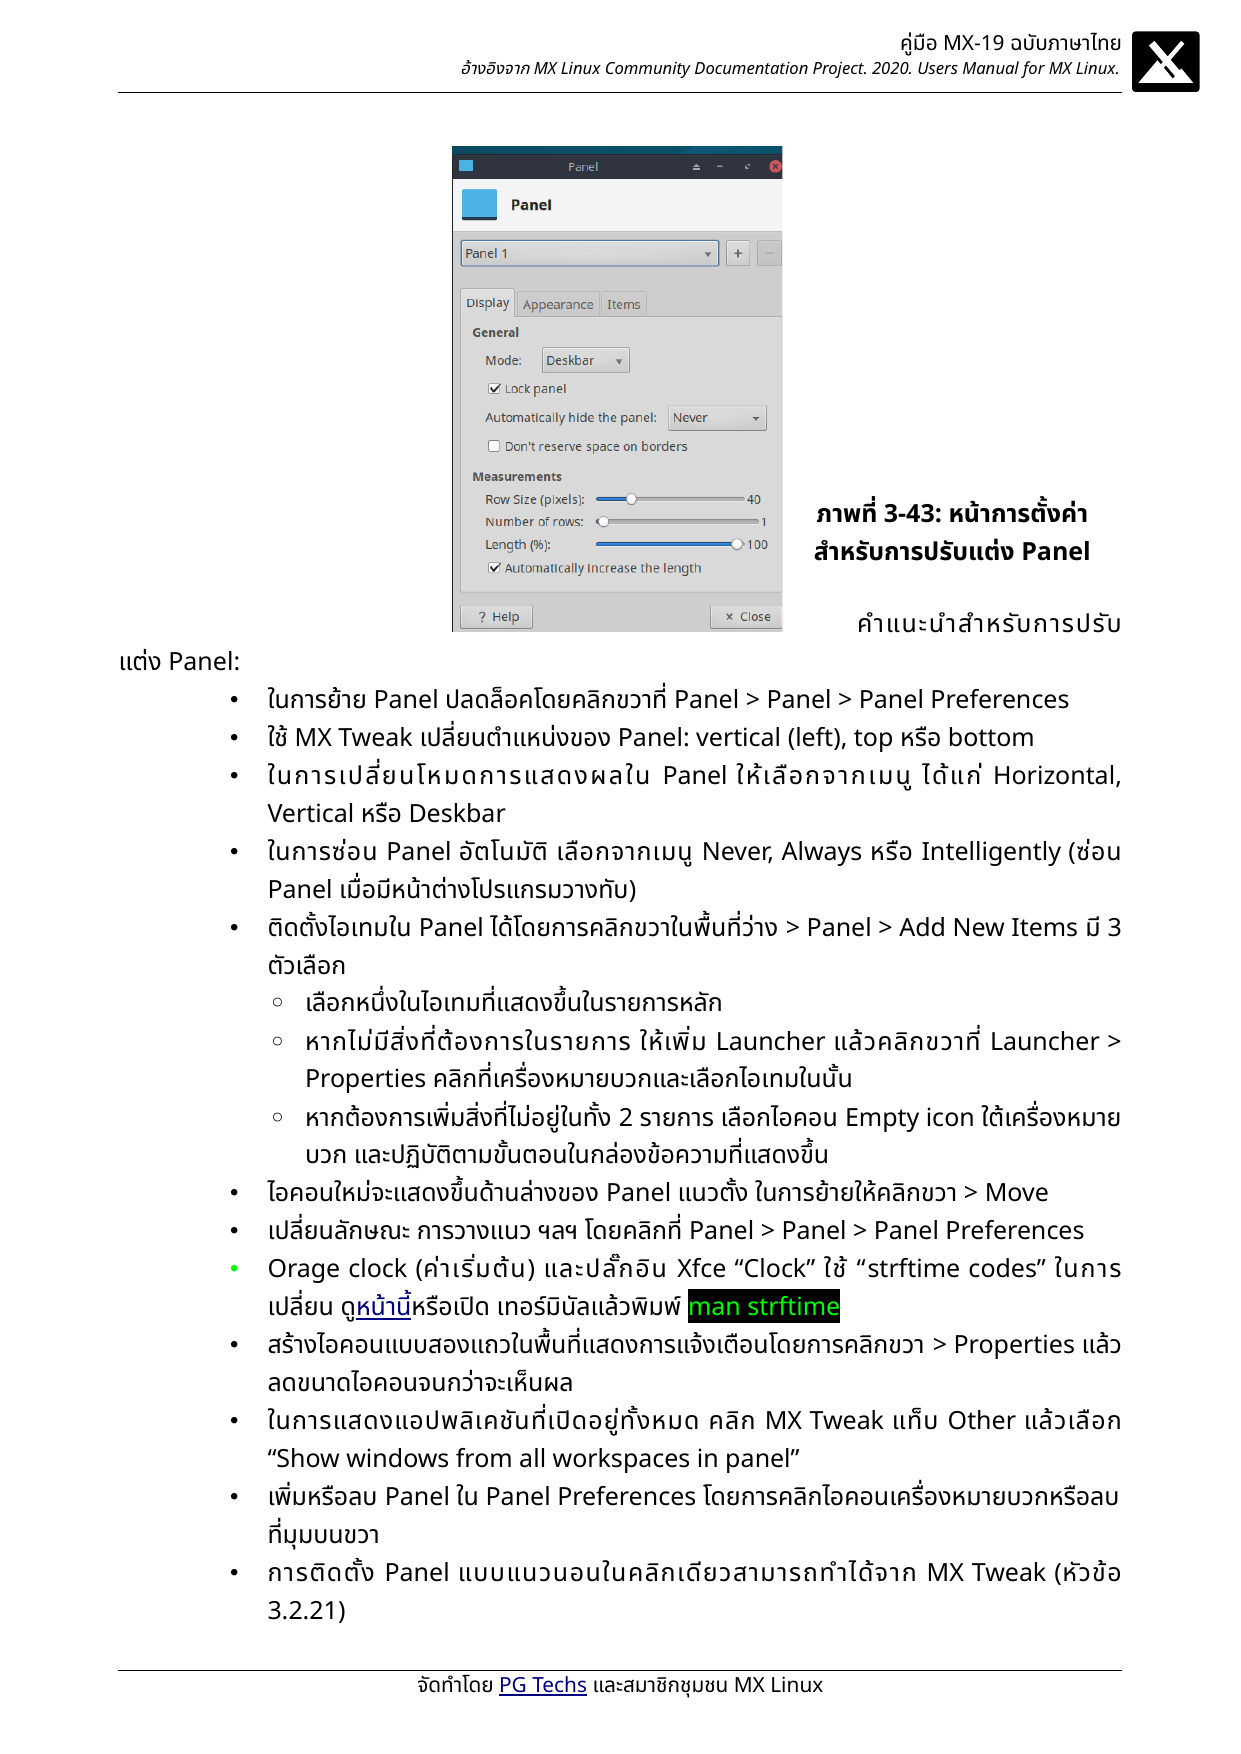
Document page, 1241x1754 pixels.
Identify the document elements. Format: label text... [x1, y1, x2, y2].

list สร้างไอคอนแบบสองแถวในพื้นที่แสดงการแจ้งเตือนโดยการคลิกขวา > Properties แล้วลดขนาดไอคอนจนกว่าจะเห็นผล [230, 1327, 1122, 1403]
list หากไม่มีสิ่งที่ต้องการในรายการ ให้เพิ่ม Launcher แล้วคลิกขวาที่ Launcher > Properties คลิกที่เครื่องหมายบวกและเลือกไอเทมในนั้น [267, 1023, 1122, 1099]
list เลือกหนึ่งในไอเทมที่แสดงขึ้นในรายการหลัก [267, 985, 1122, 1023]
list การติดตั้ง Panel แบบแนวนอนในคลิกเดียวสามารถทำได้จาก MX Tweak (หัวข้อ 3.2.21) [230, 1555, 1122, 1627]
list Orage clock (ค่าเริ่มต้น) และปลั๊กอิน Xfce “Clock” ใช้ “strftime codes” ในการเปลี่ยน ดูหน้านี้หรือเปิด เทอร์มินัลแล้วพิมพ์ man strftime [230, 1251, 1122, 1327]
list หากต้องการเพิ่มสิ่งที่ไม่อยู่ในทั้ง 2 รายการ เลือกไอคอน Empty icon ใต้เครื่องหมายบวก และปฏิบัติตามขั้นตอนในกล่องข้อความที่แสดงขึ้น [267, 1099, 1122, 1175]
text คำแนะนำสำหรับการปรับแต่ง Panel: [118, 605, 1122, 681]
list ในการย้าย Panel ปลดล็อคโดยคลิกขวาที่ Panel > Panel > Panel Preferences [230, 681, 1122, 719]
list ในการแสดงแอปพลิเคชันที่เปิดอยู่ทั้งหมด คลิก MX Tweak แท็บ Other แล้วเลือก “Show windows from all workspaces in panel” [230, 1403, 1122, 1479]
list เพิ่มหรือลบ Panel ใน Panel Preferences โดยการคลิกไอคอนเครื่องหมายบวกหรือลบที่มุมบนขวา [230, 1479, 1122, 1555]
text ภาพที่ 3-43: หน้าการตั้งค่าสำหรับการปรับแต่ง Panel [783, 495, 1122, 571]
list ในการซ่อน Panel อัตโนมัติ เลือกจากเมนู Never, Always หรือ Intelligently (ซ่อน Panel เมื่อมีหน้าต่างโปรแกรมวางทับ) [230, 833, 1122, 909]
text [118, 495, 452, 571]
list เปลี่ยนลักษณะ การวางแนว ฯลฯ โดยคลิกที่ Panel > Panel > Panel Preferences [230, 1213, 1122, 1251]
picture [452, 146, 783, 632]
list ติดตั้งไอเทมใน Panel ได้โดยการคลิกขวาในพื้นที่ว่าง > Panel > Add New Items มี 3 ตัวเลือก [230, 909, 1122, 985]
list ในการเปลี่ยนโหมดการแสดงผลใน Panel ให้เลือกจากเมนู ได้แก่ Horizontal, Vertical หรือ Deskbar [230, 757, 1122, 833]
list ไอคอนใหม่จะแสดงขึ้นด้านล่างของ Panel แนวตั้ง ในการย้ายให้คลิกขวา > Move [230, 1175, 1122, 1213]
list ใช้ MX Tweak เปลี่ยนตำแหน่งของ Panel: vertical (left), top หรือ bottom [230, 719, 1122, 757]
